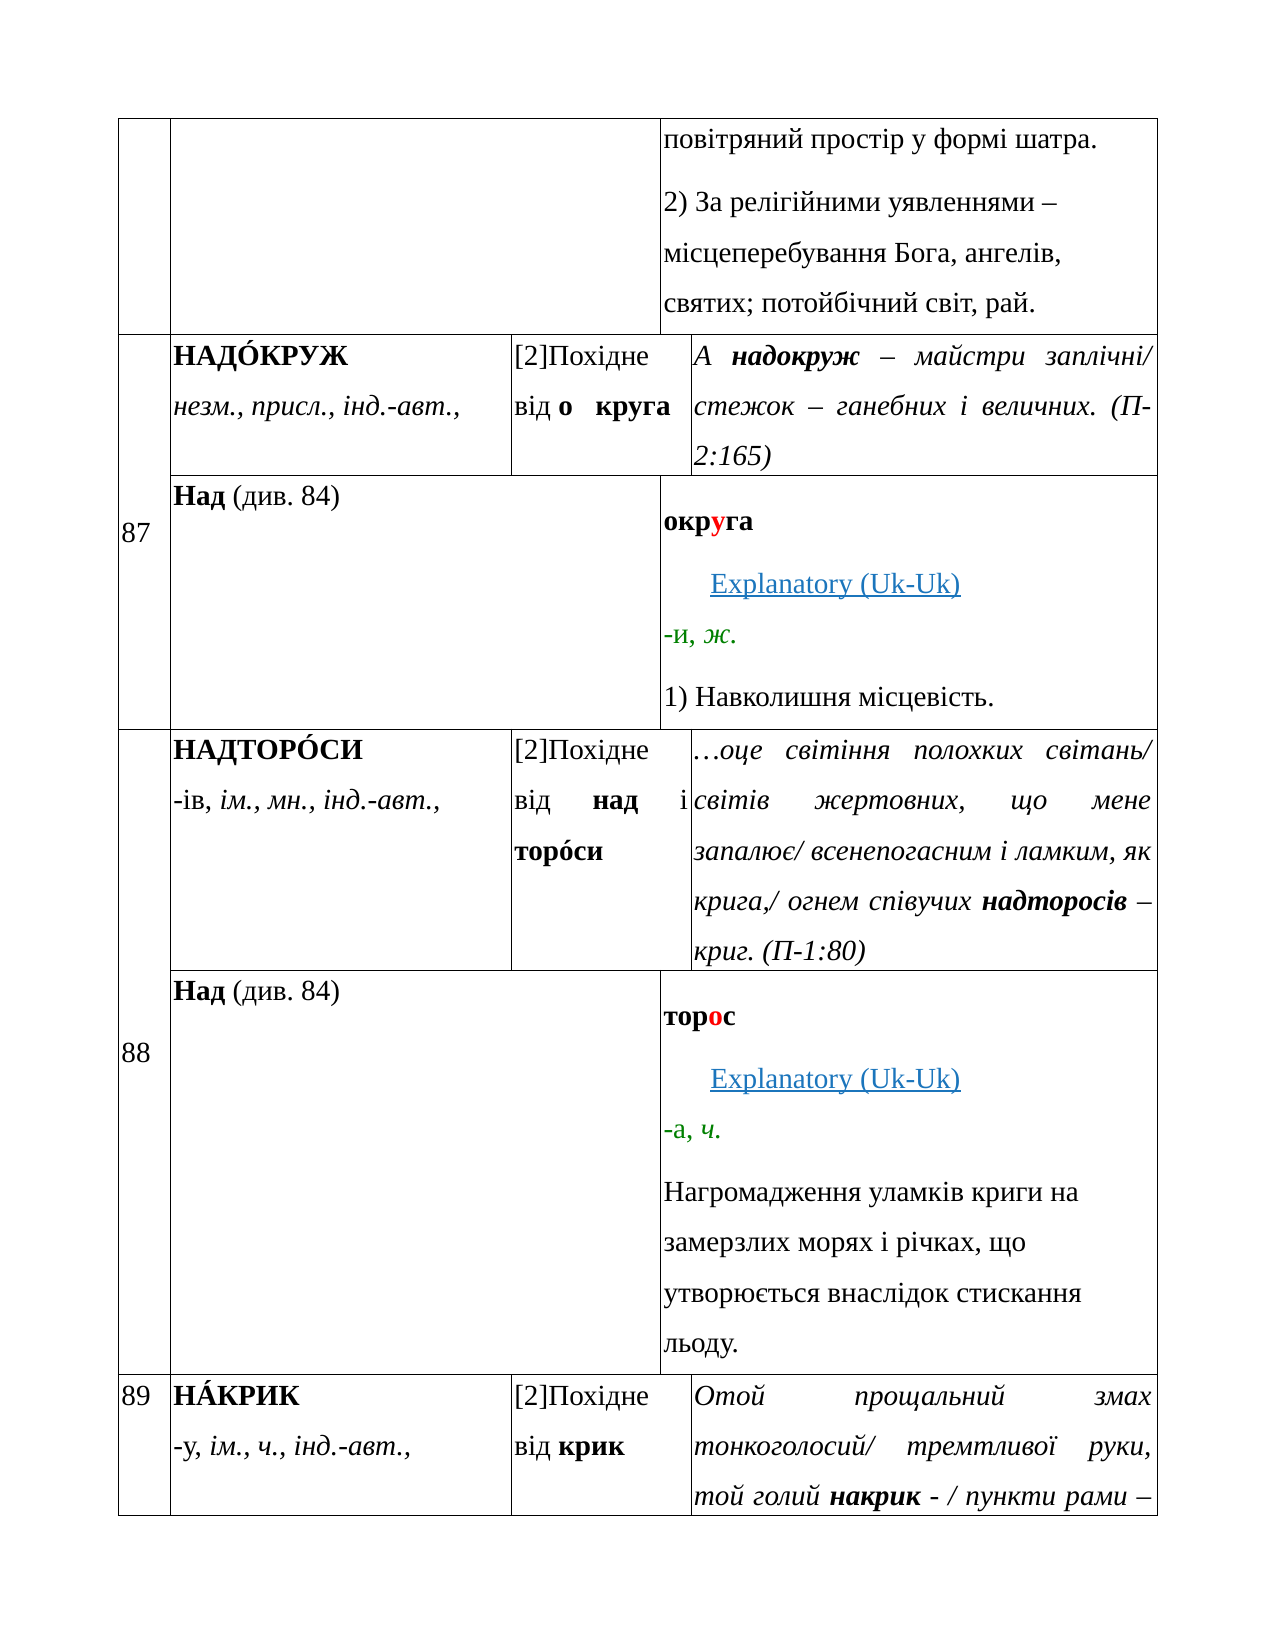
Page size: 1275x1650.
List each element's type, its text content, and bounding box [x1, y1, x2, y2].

table_cell [2]Похідне від округа [512, 335, 691, 475]
table_cell округа Explanatory (Uk-Uk) -и, ж. 1) Навколишня місцевість. [661, 476, 1157, 728]
table_cell [171, 119, 660, 334]
table_cell повітряний простір у формі шатра. 2) За релігійними уявленнями – місцеперебування Бога, ангелів, святих; потойбічний світ, рай. [661, 119, 1157, 334]
table_cell Нáкрик -у, ім., ч., інд.-авт., [171, 1375, 511, 1515]
table_cell [2]Похідне від над і торóси [512, 730, 691, 970]
table_cell НадÓкруж незм., присл., інд.-авт., [171, 335, 511, 475]
table_cell Над (див. 84) [171, 476, 660, 728]
table_cell [2]Похідне від крик [512, 1375, 691, 1515]
table_cell 89 [119, 1375, 170, 1515]
table_cell торос Explanatory (Uk-Uk) -а, ч. Нагромадження уламків криги на замерзлих морях і річках, що утворюється внаслідок стискання льоду. [661, 971, 1157, 1374]
table_cell 88 [119, 730, 170, 1374]
table_cell Над (див. 84) [171, 971, 660, 1374]
table_cell 87 [119, 335, 170, 728]
table_cell А надокруж – майстри заплічні/ стежок – ганебних і величних. (П-2:165) [692, 335, 1157, 475]
table_cell Отой прощальний змах тонкоголосий/ тремтливої руки, той голий накрик - / пункти рами – [692, 1375, 1157, 1515]
table_cell Надторóси -ів, ім., мн., інд.-авт., [171, 730, 511, 970]
table_cell …оце світіння полохких світань/ світів жертовних, що мене запалює/ всенепогасним і ламким, як крига,/ огнем співучих надторосів – криг. (П-1:80) [692, 730, 1157, 970]
table_cell [119, 119, 170, 334]
